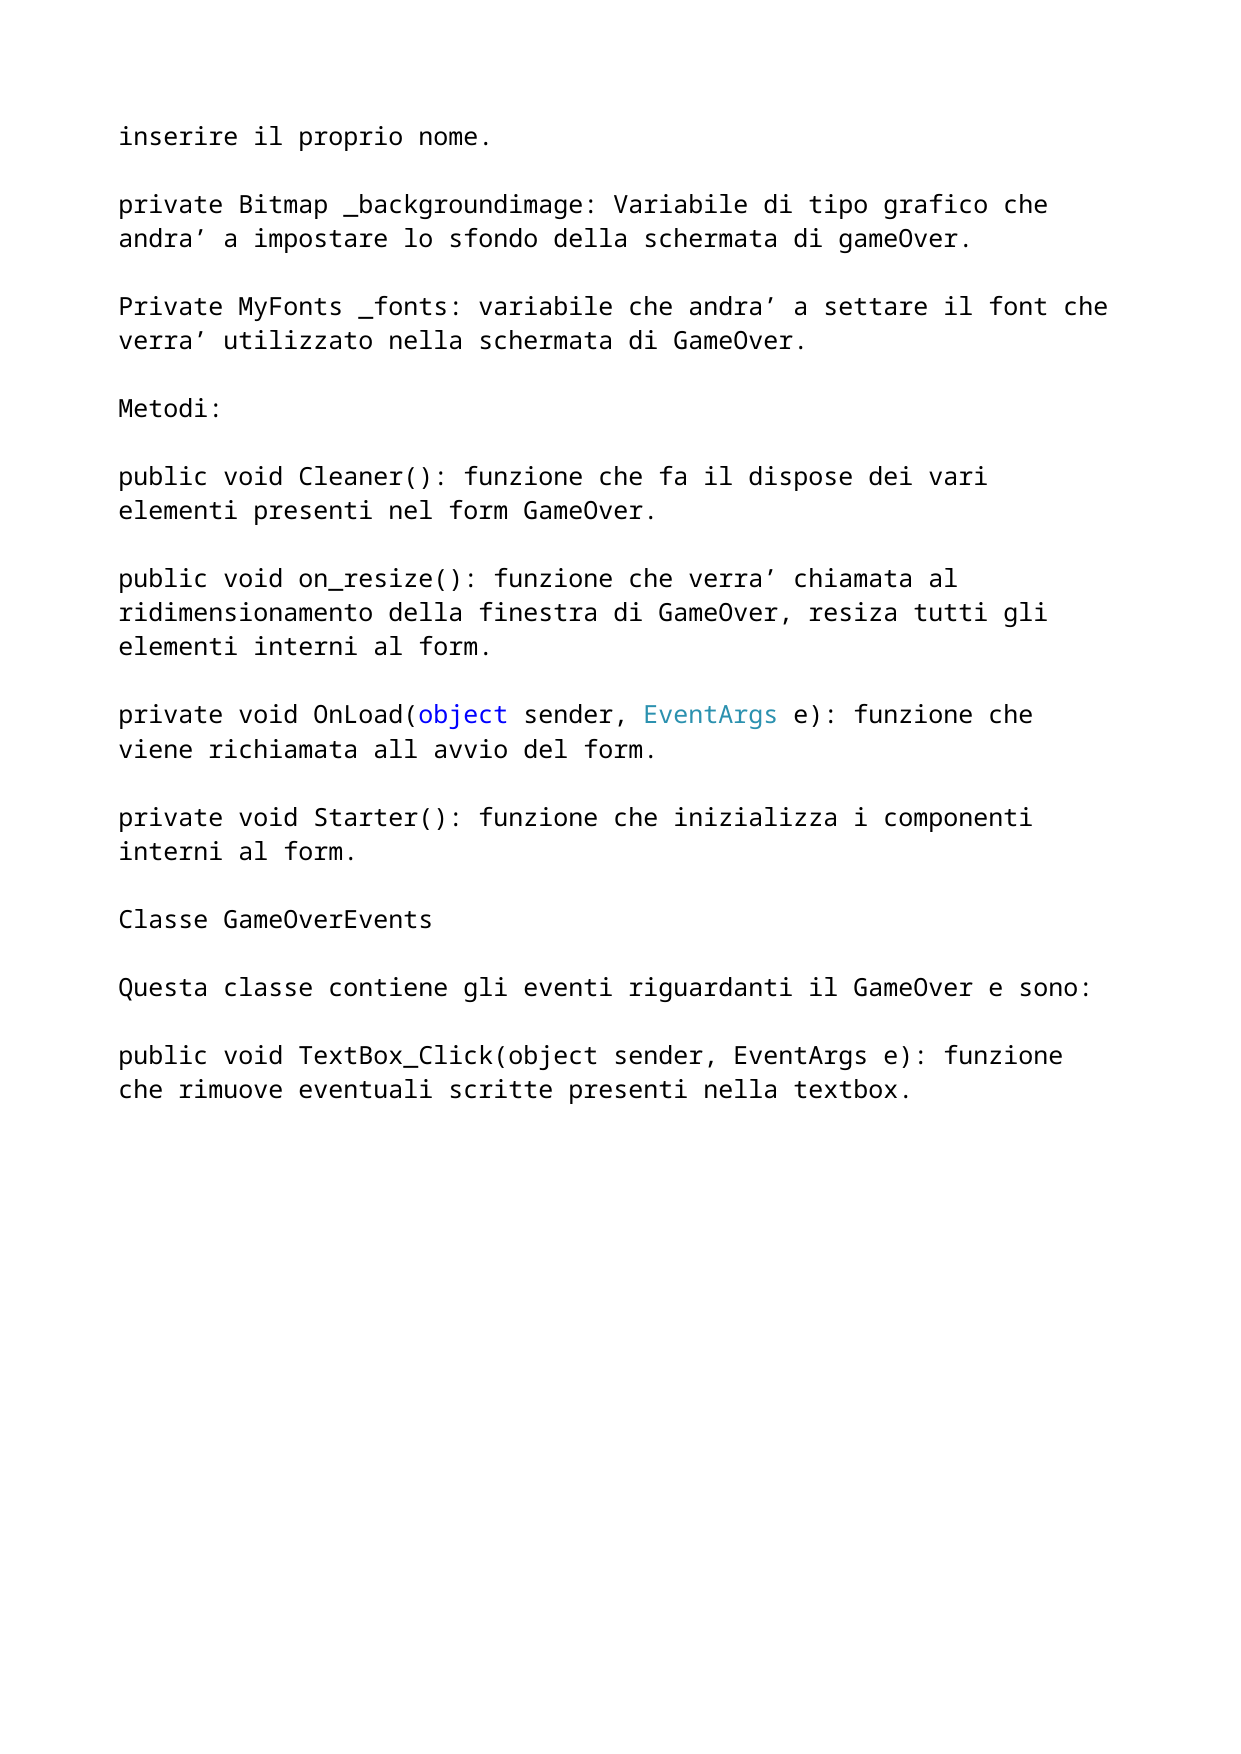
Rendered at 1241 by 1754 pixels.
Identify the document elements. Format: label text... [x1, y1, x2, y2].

text Metodi: [118, 391, 1122, 425]
text public void TextBox_Click(object sender, EventArgs e): funzione che rimuove eventuali scritte presenti nella textbox. [118, 1038, 1122, 1106]
text Classe GameOverEvents [118, 902, 1122, 936]
text private Bitmap _backgroundimage: Variabile di tipo grafico che andra’ a impostare lo sfondo della schermata di gameOver. [118, 186, 1122, 254]
text Private MyFonts _fonts: variabile che andra’ a settare il font che verra’ utilizzato nella schermata di GameOver. [118, 288, 1122, 357]
text inserire il proprio nome. [118, 118, 1122, 152]
text private void Starter(): funzione che inizializza i componenti interni al form. [118, 799, 1122, 867]
text public void Cleaner(): funzione che fa il dispose dei vari elementi presenti nel form GameOver. [118, 459, 1122, 527]
text public void on_resize(): funzione che verra’ chiamata al ridimensionamento della finestra di GameOver, resiza tutti gli elementi interni al form. [118, 561, 1122, 663]
text Questa classe contiene gli eventi riguardanti il GameOver e sono: [118, 970, 1122, 1004]
text private void OnLoad(object sender, EventArgs e): funzione che viene richiamata all avvio del form. [118, 697, 1122, 765]
